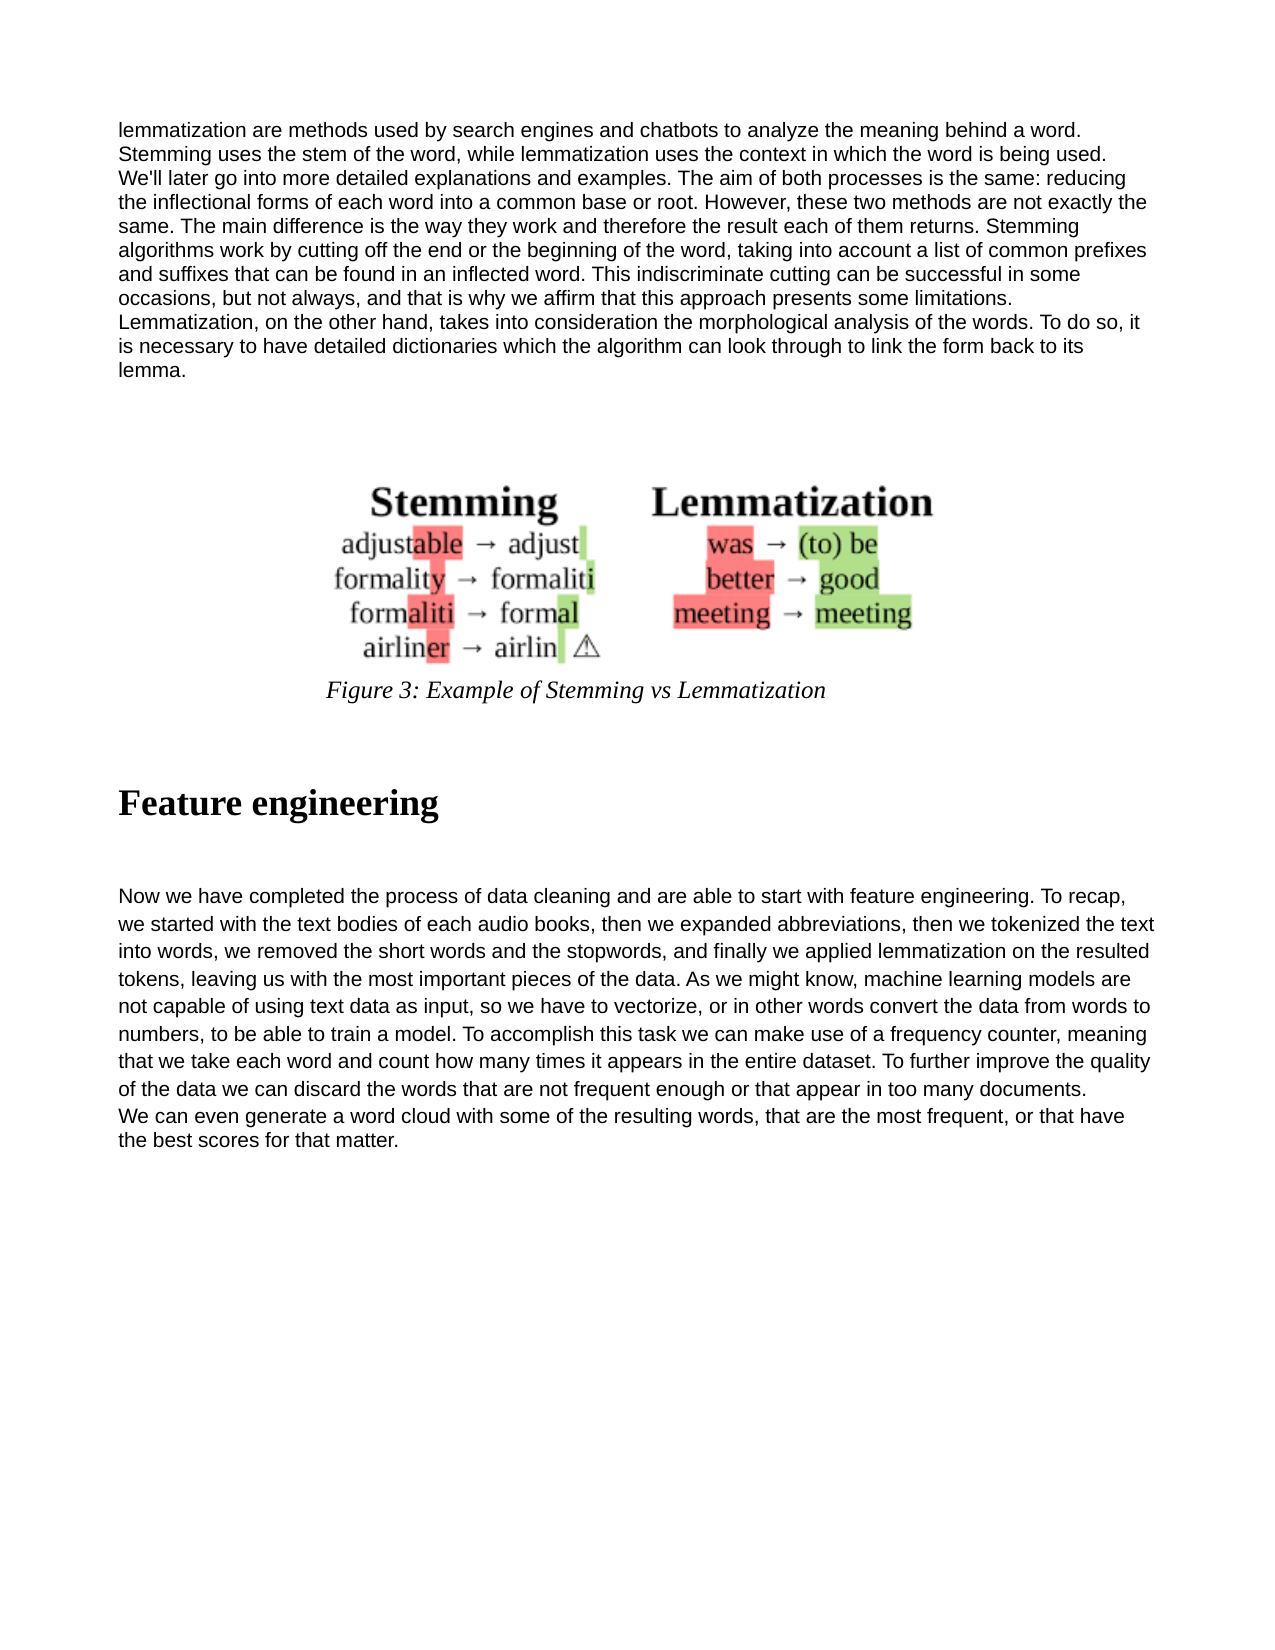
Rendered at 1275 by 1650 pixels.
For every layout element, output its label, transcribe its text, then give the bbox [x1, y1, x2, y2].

text Now we have completed the process of data cleaning and are able to start with feature engineering. To recap, we started with the text bodies of each audio books, then we expanded abbreviations, then we tokenized the text into words, we removed the short words and the stopwords, and finally we applied lemmatization on the resulted tokens, leaving us with the most important pieces of the data. As we might know, machine learning models are not capable of using text data as input, so we have to vectorize, or in other words convert the data from words to numbers, to be able to train a model. To accomplish this task we can make use of a frequency counter, meaning that we take each word and count how many times it appears in the entire dataset. To further improve the quality of the data we can discard the words that are not frequent enough or that appear in too many documents. [118, 884, 1157, 1101]
text We can even generate a word cloud with some of the resulting words, that are the most frequent, or that have the best scores for that matter. [118, 1104, 1157, 1152]
text lemmatization are methods used by search engines and chatbots to analyze the meaning behind a word. Stemming uses the stem of the word, while lemmatization uses the context in which the word is being used. We'll later go into more detailed explanations and examples. The aim of both processes is the same: reducing the inflectional forms of each word into a common base or root. However, these two methods are not exactly the same. The main difference is the way they work and therefore the result each of them returns. Stemming algorithms work by cutting off the end or the beginning of the word, taking into account a list of common prefixes and suffixes that can be found in an inflected word. This indiscriminate cutting can be successful in some occasions, but not always, and that is why we affirm that this approach presents some limitations. Lemmatization, on the other hand, takes into consideration the morphological analysis of the words. To do so, it is necessary to have detailed dictionaries which the algorithm can look through to link the form back to its lemma. [118, 118, 1157, 382]
subtitle Feature engineering [118, 781, 1157, 824]
text Figure 3: Example of Stemming vs Lemmatization [326, 676, 949, 704]
picture [325, 478, 950, 676]
